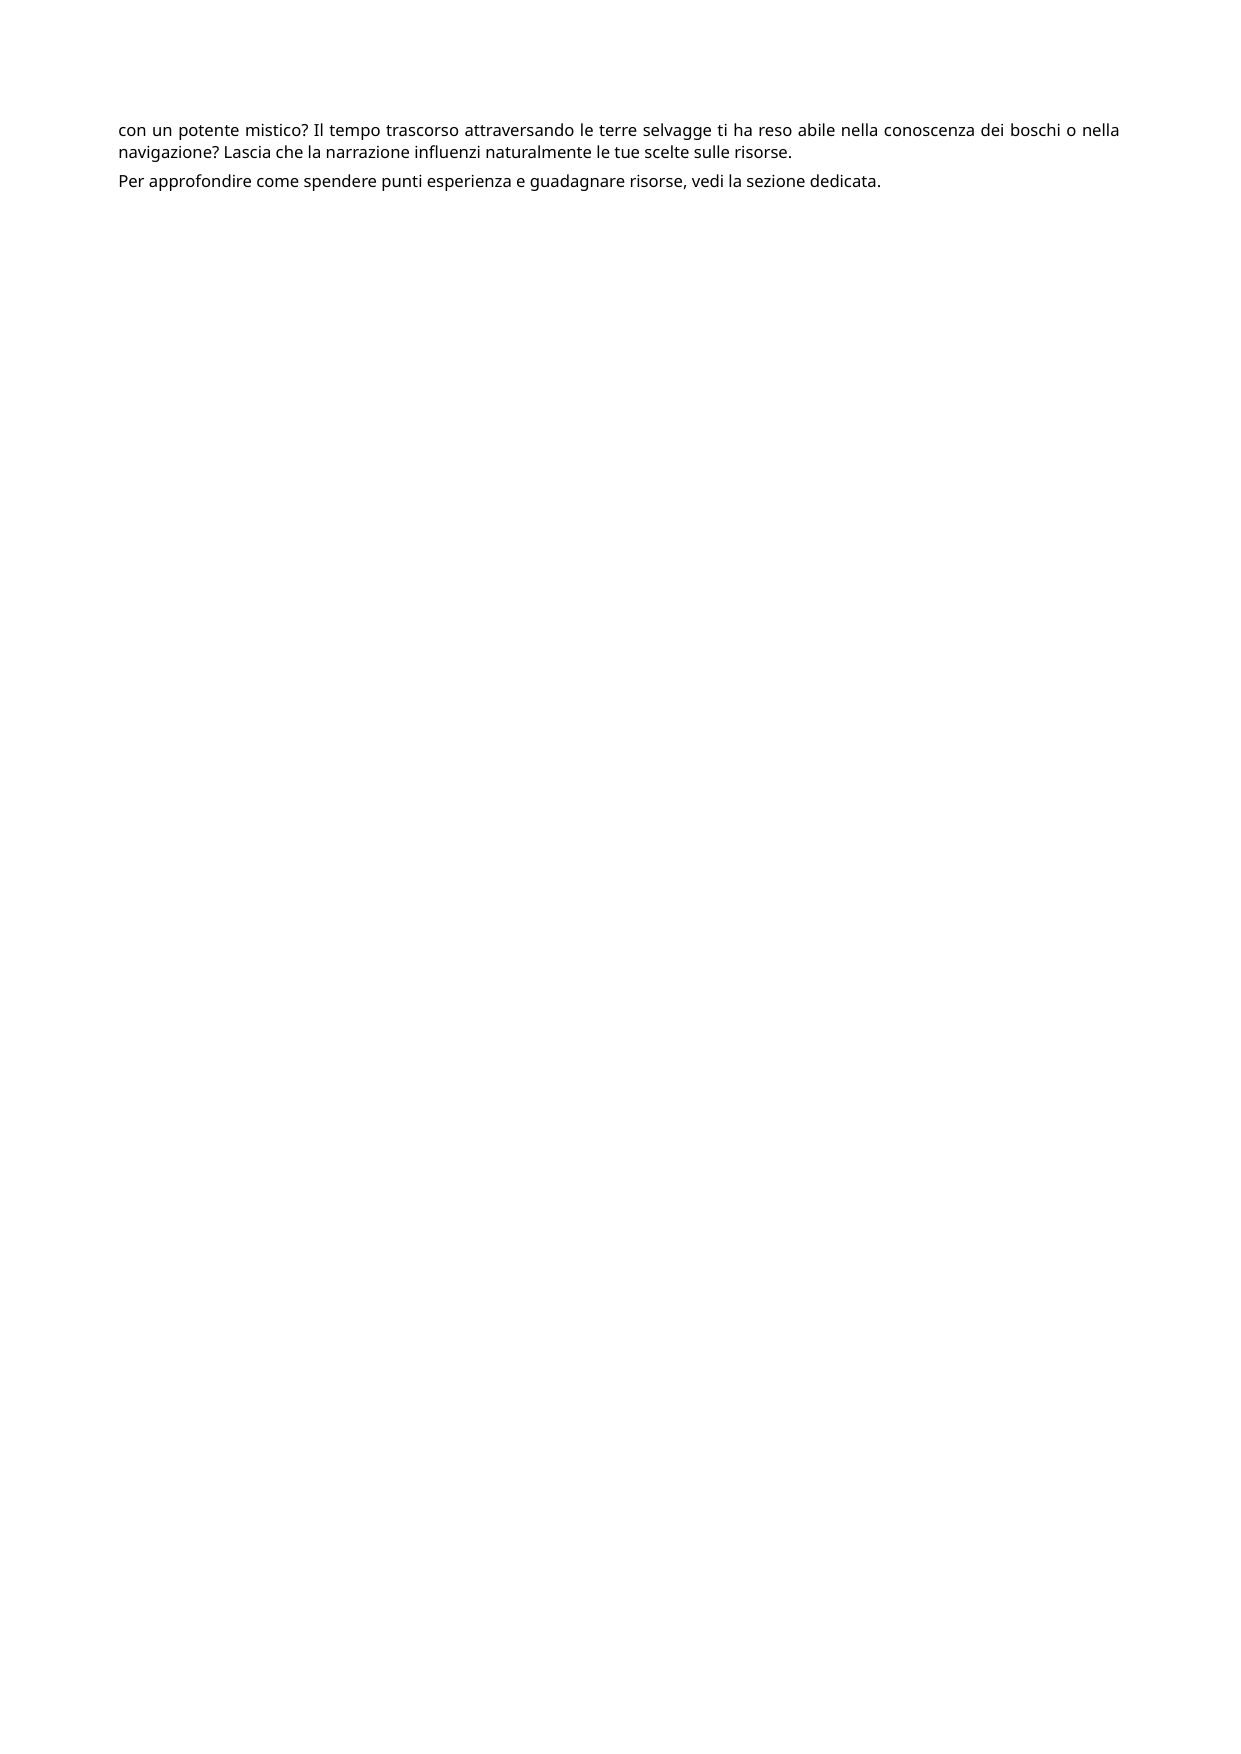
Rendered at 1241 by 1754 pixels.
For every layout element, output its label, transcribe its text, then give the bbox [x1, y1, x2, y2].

text Per approfondire come spendere punti esperienza e guadagnare risorse, vedi la sezione dedicata. [118, 169, 1122, 192]
text con un potente mistico? Il tempo trascorso attraversando le terre selvagge ti ha reso abile nella conoscenza dei boschi o nella navigazione? Lascia che la narrazione influenzi naturalmente le tue scelte sulle risorse. [118, 118, 1122, 163]
